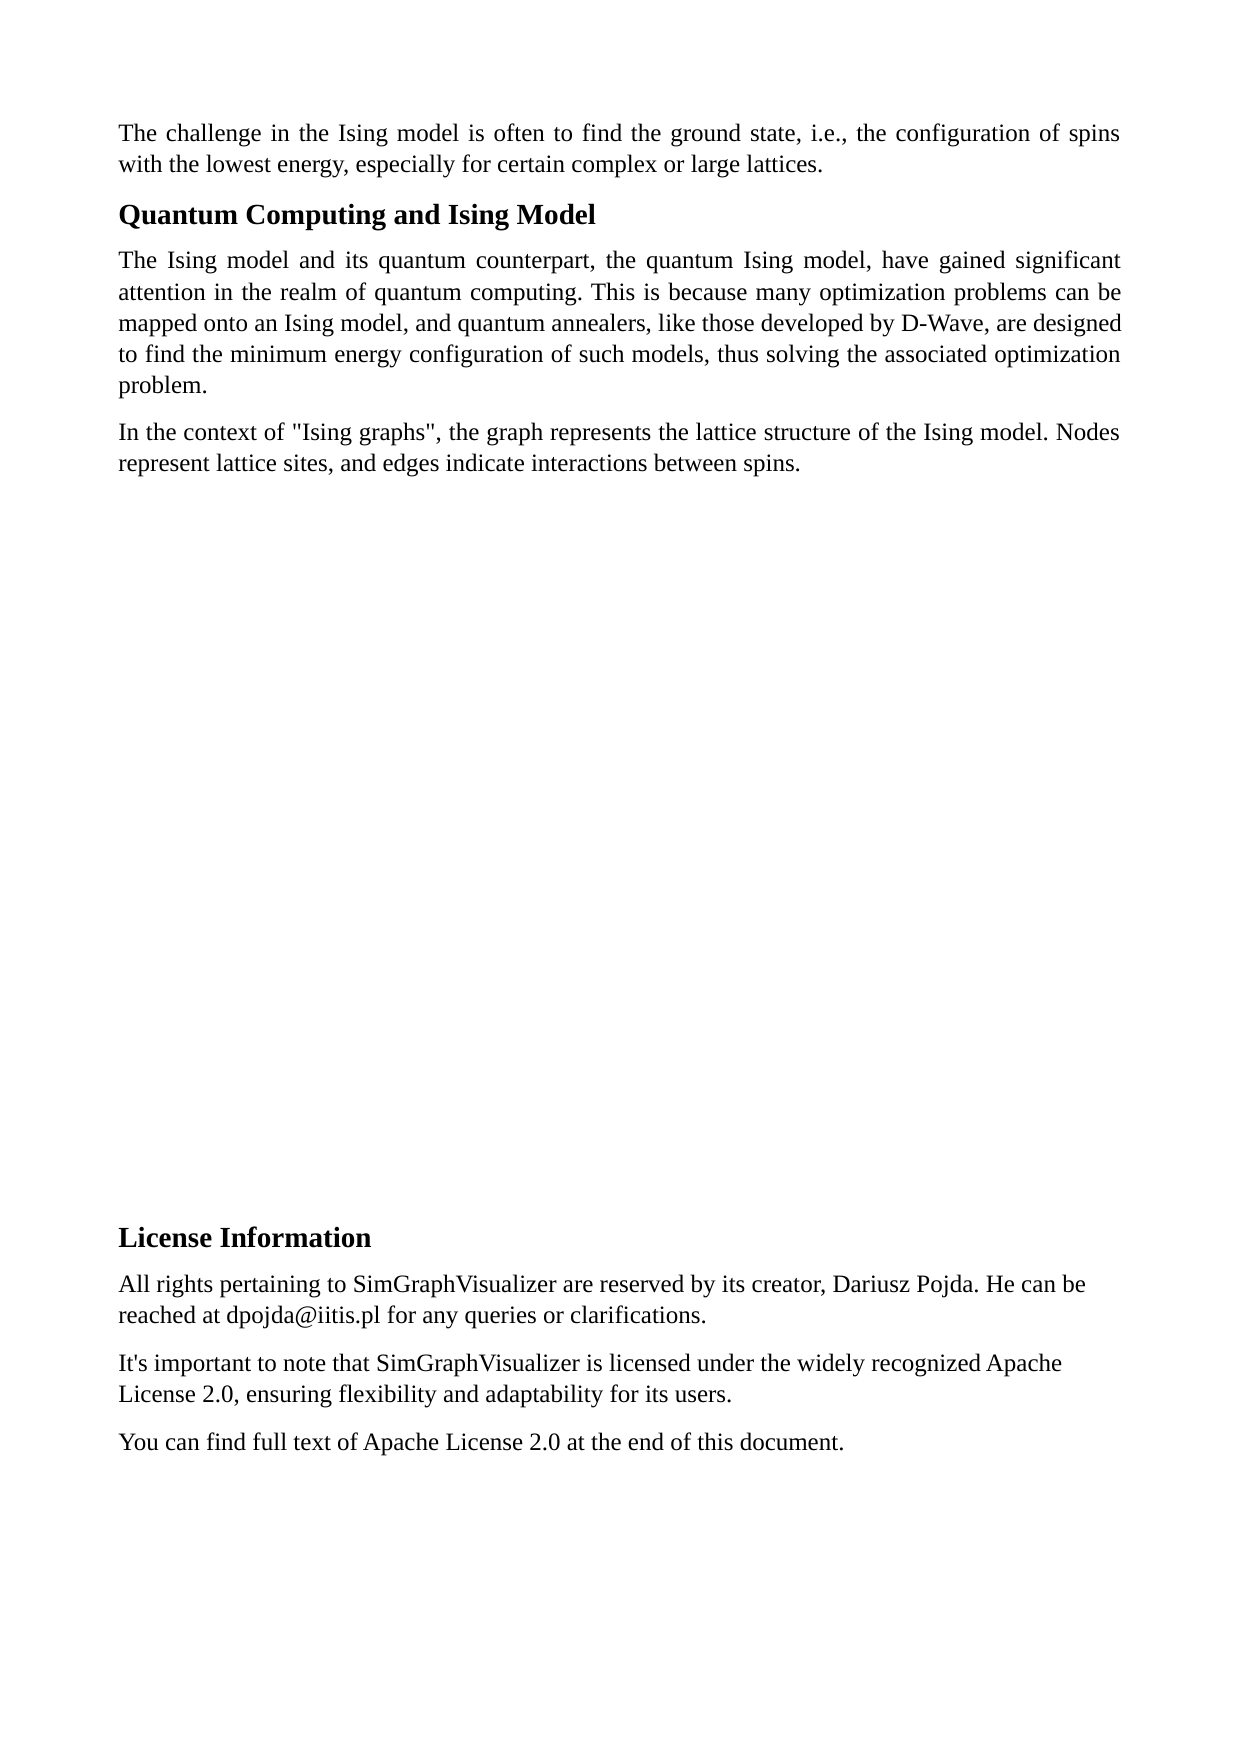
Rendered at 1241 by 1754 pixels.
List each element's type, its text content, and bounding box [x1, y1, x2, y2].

text All rights pertaining to SimGraphVisualizer are reserved by its creator, Dariusz Pojda. He can be reached at dpojda@iitis.pl for any queries or clarifications. [118, 1269, 1122, 1329]
subtitle License Information [118, 1221, 1122, 1254]
text The challenge in the Ising model is often to find the ground state, i.e., the configuration of spins with the lowest energy, especially for certain complex or large lattices. [118, 118, 1122, 178]
text You can find full text of Apache License 2.0 at the end of this document. [118, 1427, 1122, 1456]
text The Ising model and its quantum counterpart, the quantum Ising model, have gained significant attention in the realm of quantum computing. This is because many optimization problems can be mapped onto an Ising model, and quantum annealers, like those developed by D-Wave, are designed to find the minimum energy configuration of such models, thus solving the associated optimization problem. [118, 246, 1122, 398]
text It's important to note that SimGraphVisualizer is licensed under the widely recognized Apache License 2.0, ensuring flexibility and adaptability for its users. [118, 1348, 1122, 1408]
text In the context of "Ising graphs", the graph represents the lattice structure of the Ising model. Nodes represent lattice sites, and edges indicate interactions between spins. [118, 417, 1122, 477]
subtitle Quantum Computing and Ising Model [118, 197, 1122, 230]
